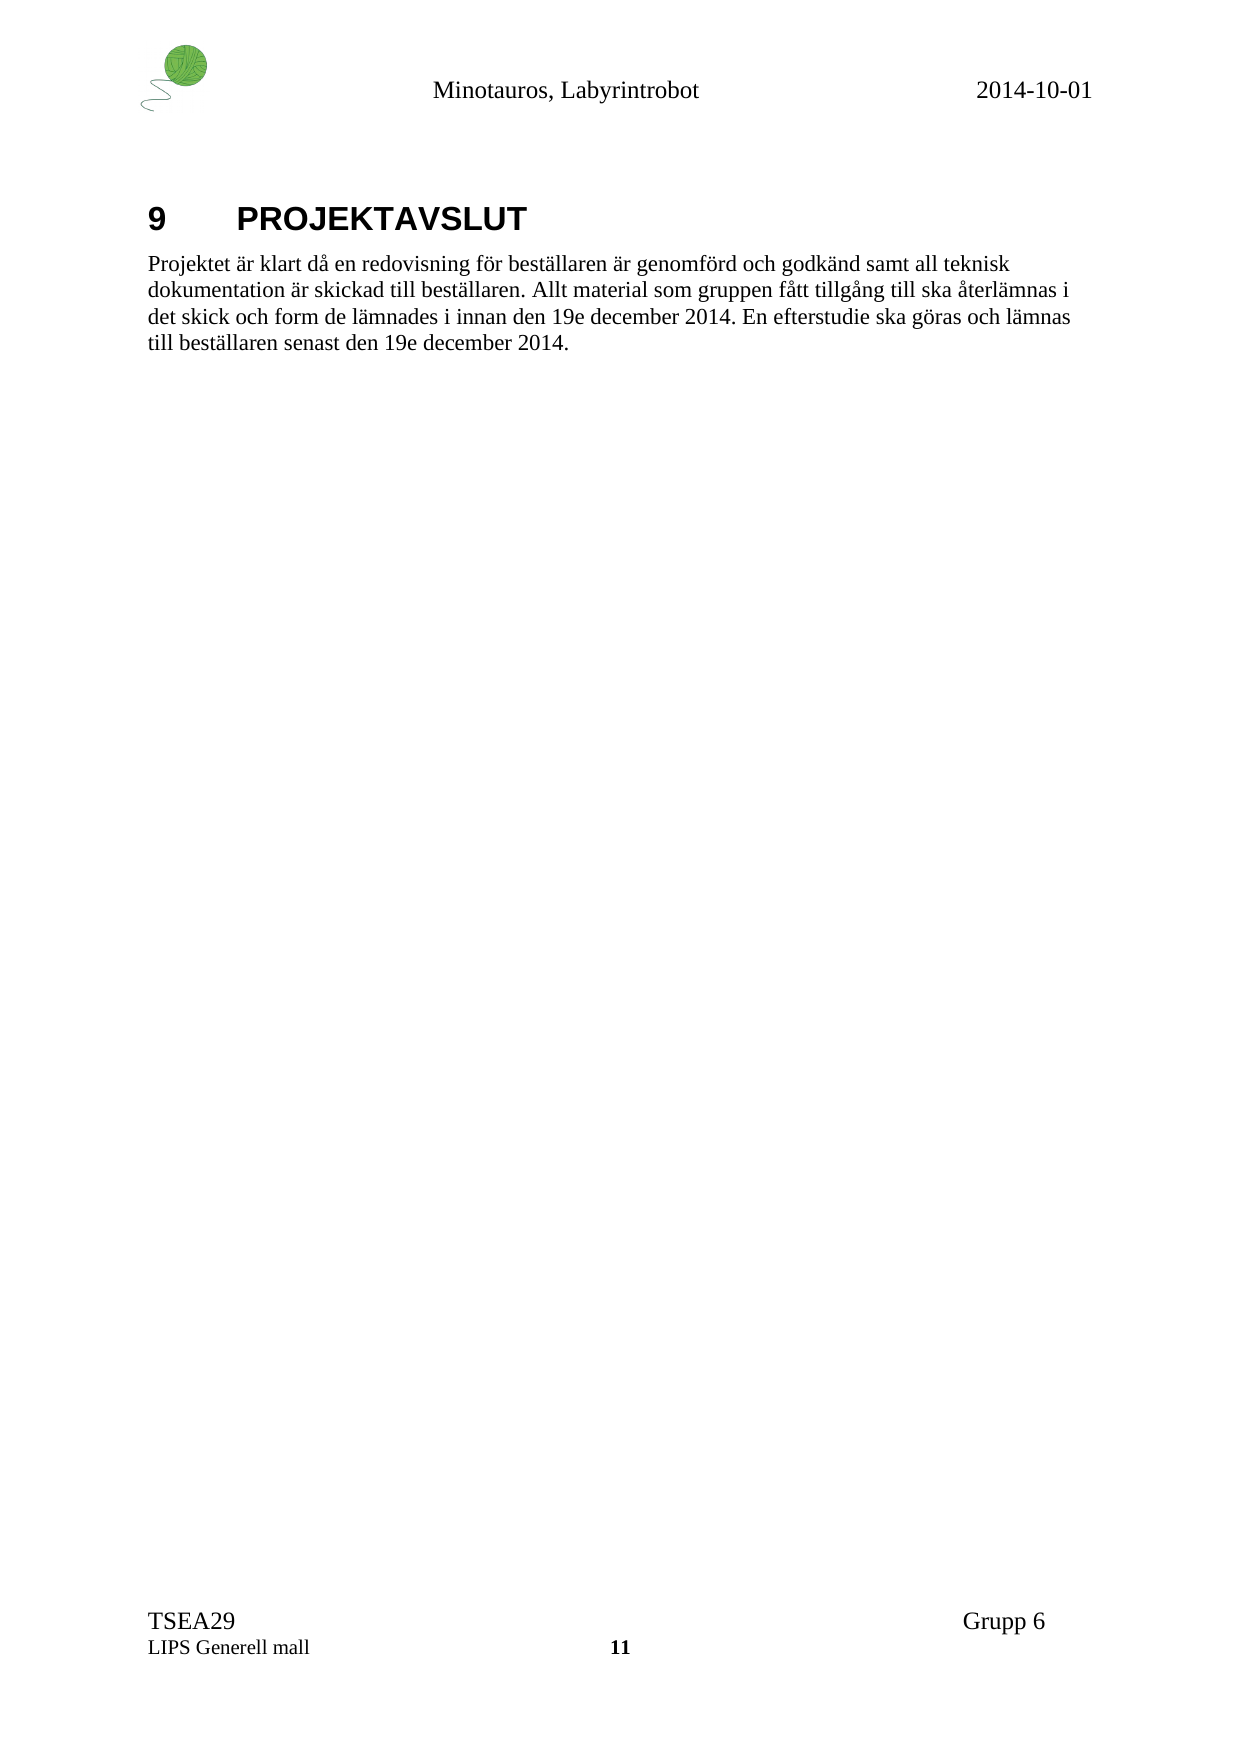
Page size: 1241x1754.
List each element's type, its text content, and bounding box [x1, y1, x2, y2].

text Projektet är klart då en redovisning för beställaren är genomförd och godkänd samt all teknisk dokumentation är skickad till beställaren. Allt material som gruppen fått tillgång till ska återlämnas i det skick och form de lämnades i innan den 19e december 2014. En efterstudie ska göras och lämnas till beställaren senast den 19e december 2014. [148, 250, 1092, 355]
subtitle Projektavslut [148, 199, 1092, 237]
